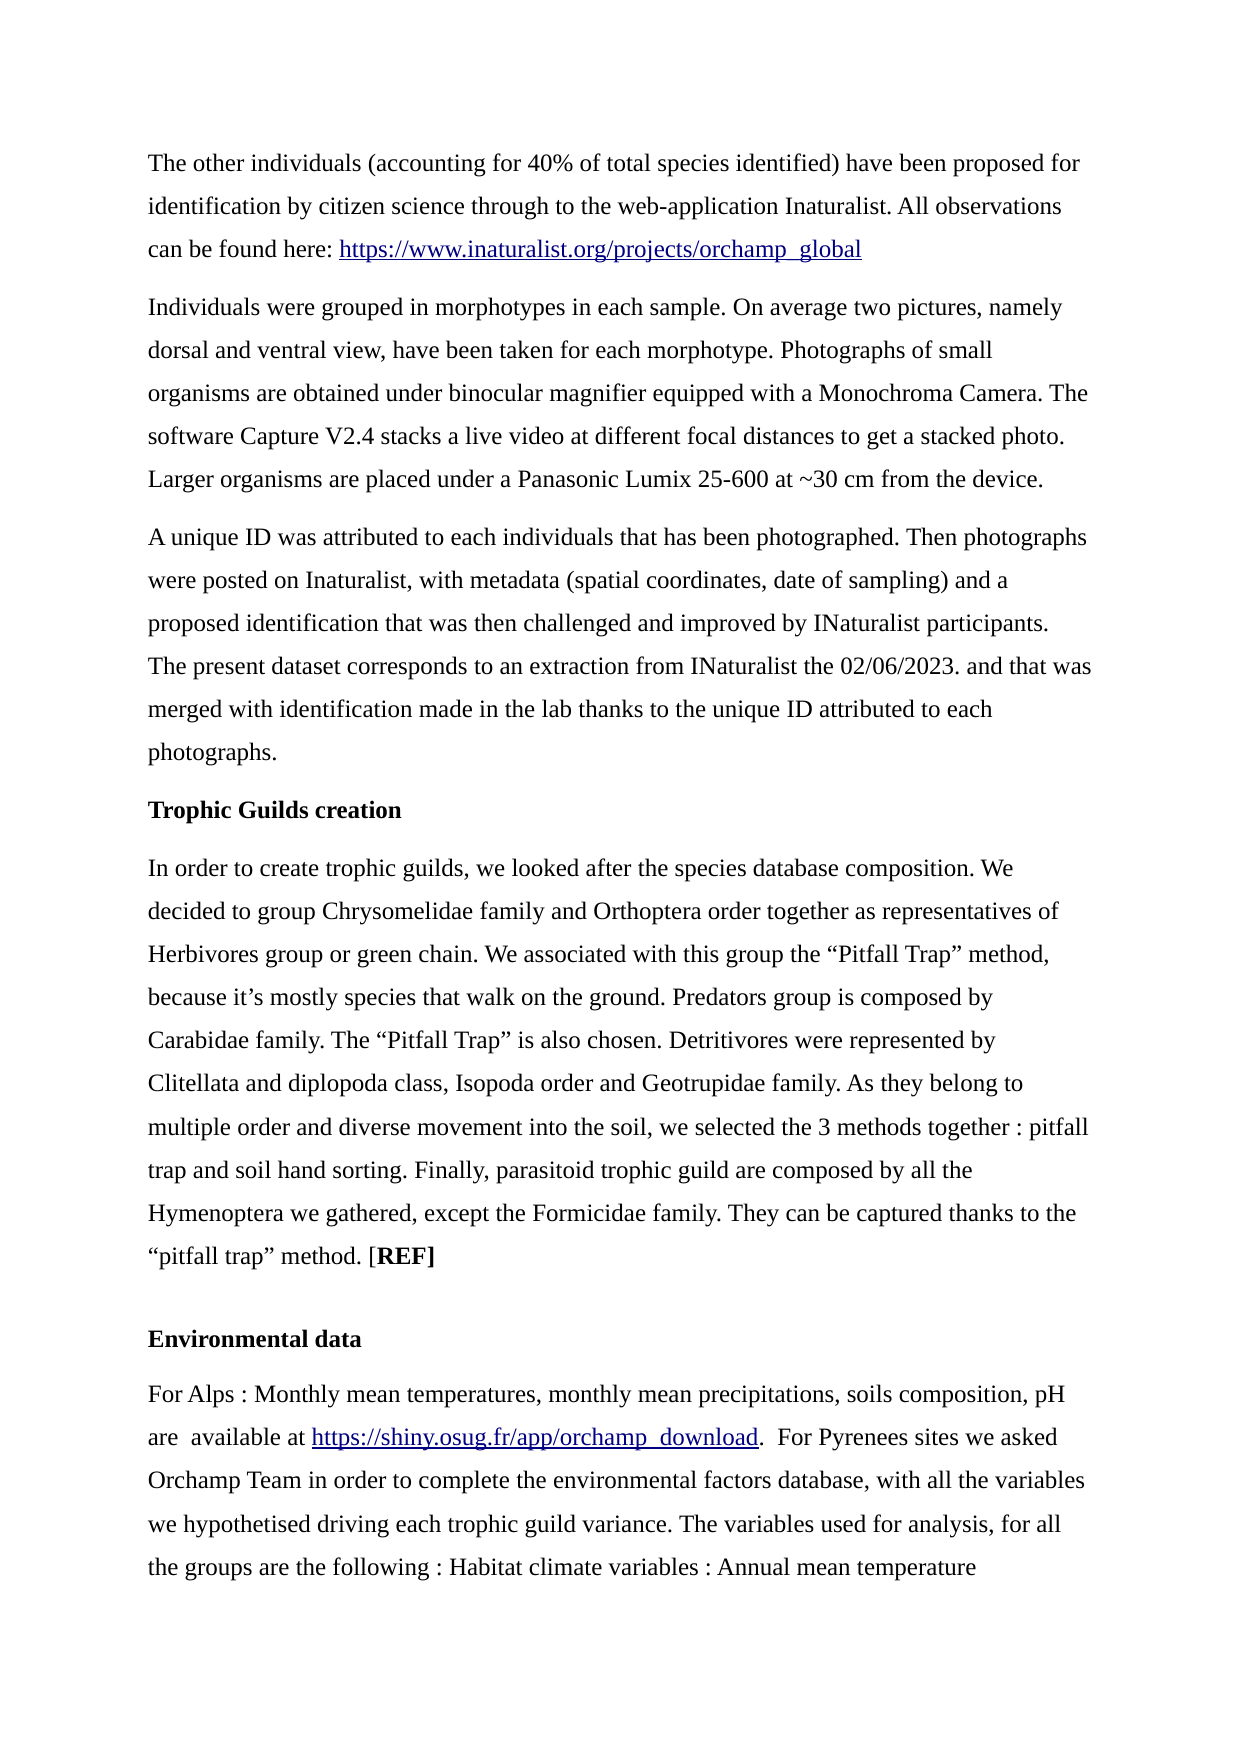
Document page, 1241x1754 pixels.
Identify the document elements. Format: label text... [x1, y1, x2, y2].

text The other individuals (accounting for 40% of total species identified) have been proposed for identification by citizen science through to the web-application Inaturalist. All observations can be found here: https://www.inaturalist.org/projects/orchamp_global [148, 148, 1093, 263]
text For Alps : Monthly mean temperatures, monthly mean precipitations, soils composition, pH are available at https://shiny.osug.fr/app/orchamp_download. For Pyrenees sites we asked Orchamp Team in order to complete the environmental factors database, with all the variables we hypothetised driving each trophic guild variance. The variables used for analysis, for all the groups are the following : Habitat climate variables : Annual mean temperature [148, 1379, 1093, 1581]
text Individuals were grouped in morphotypes in each sample. On average two pictures, namely dorsal and ventral view, have been taken for each morphotype. Photographs of small organisms are obtained under binocular magnifier equipped with a Monochroma Camera. The software Capture V2.4 stacks a live video at different focal distances to get a stacked photo. Larger organisms are placed under a Panasonic Lumix 25-600 at ~30 cm from the device. [148, 292, 1093, 493]
subtitle Environmental data [148, 1324, 1093, 1352]
text A unique ID was attributed to each individuals that has been photographed. Then photographs were posted on Inaturalist, with metadata (spatial coordinates, date of sampling) and a proposed identification that was then challenged and improved by INaturalist participants. The present dataset corresponds to an extraction from INaturalist the 02/06/2023. and that was merged with identification made in the lab thanks to the unique ID attributed to each photographs. [148, 522, 1093, 766]
text In order to create trophic guilds, we looked after the species database composition. We decided to group Chrysomelidae family and Orthoptera order together as representatives of Herbivores group or green chain. We associated with this group the “Pitfall Trap” method, because it’s mostly species that walk on the ground. Predators group is composed by Carabidae family. The “Pitfall Trap” is also chosen. Detritivores were represented by Clitellata and diplopoda class, Isopoda order and Geotrupidae family. As they belong to multiple order and diverse movement into the soil, we selected the 3 methods together : pitfall trap and soil hand sorting. Finally, parasitoid trophic guild are composed by all the Hymenoptera we gathered, except the Formicidae family. They can be captured thanks to the “pitfall trap” method. [REF] [148, 853, 1093, 1270]
text Trophic Guilds creation [148, 795, 1093, 824]
